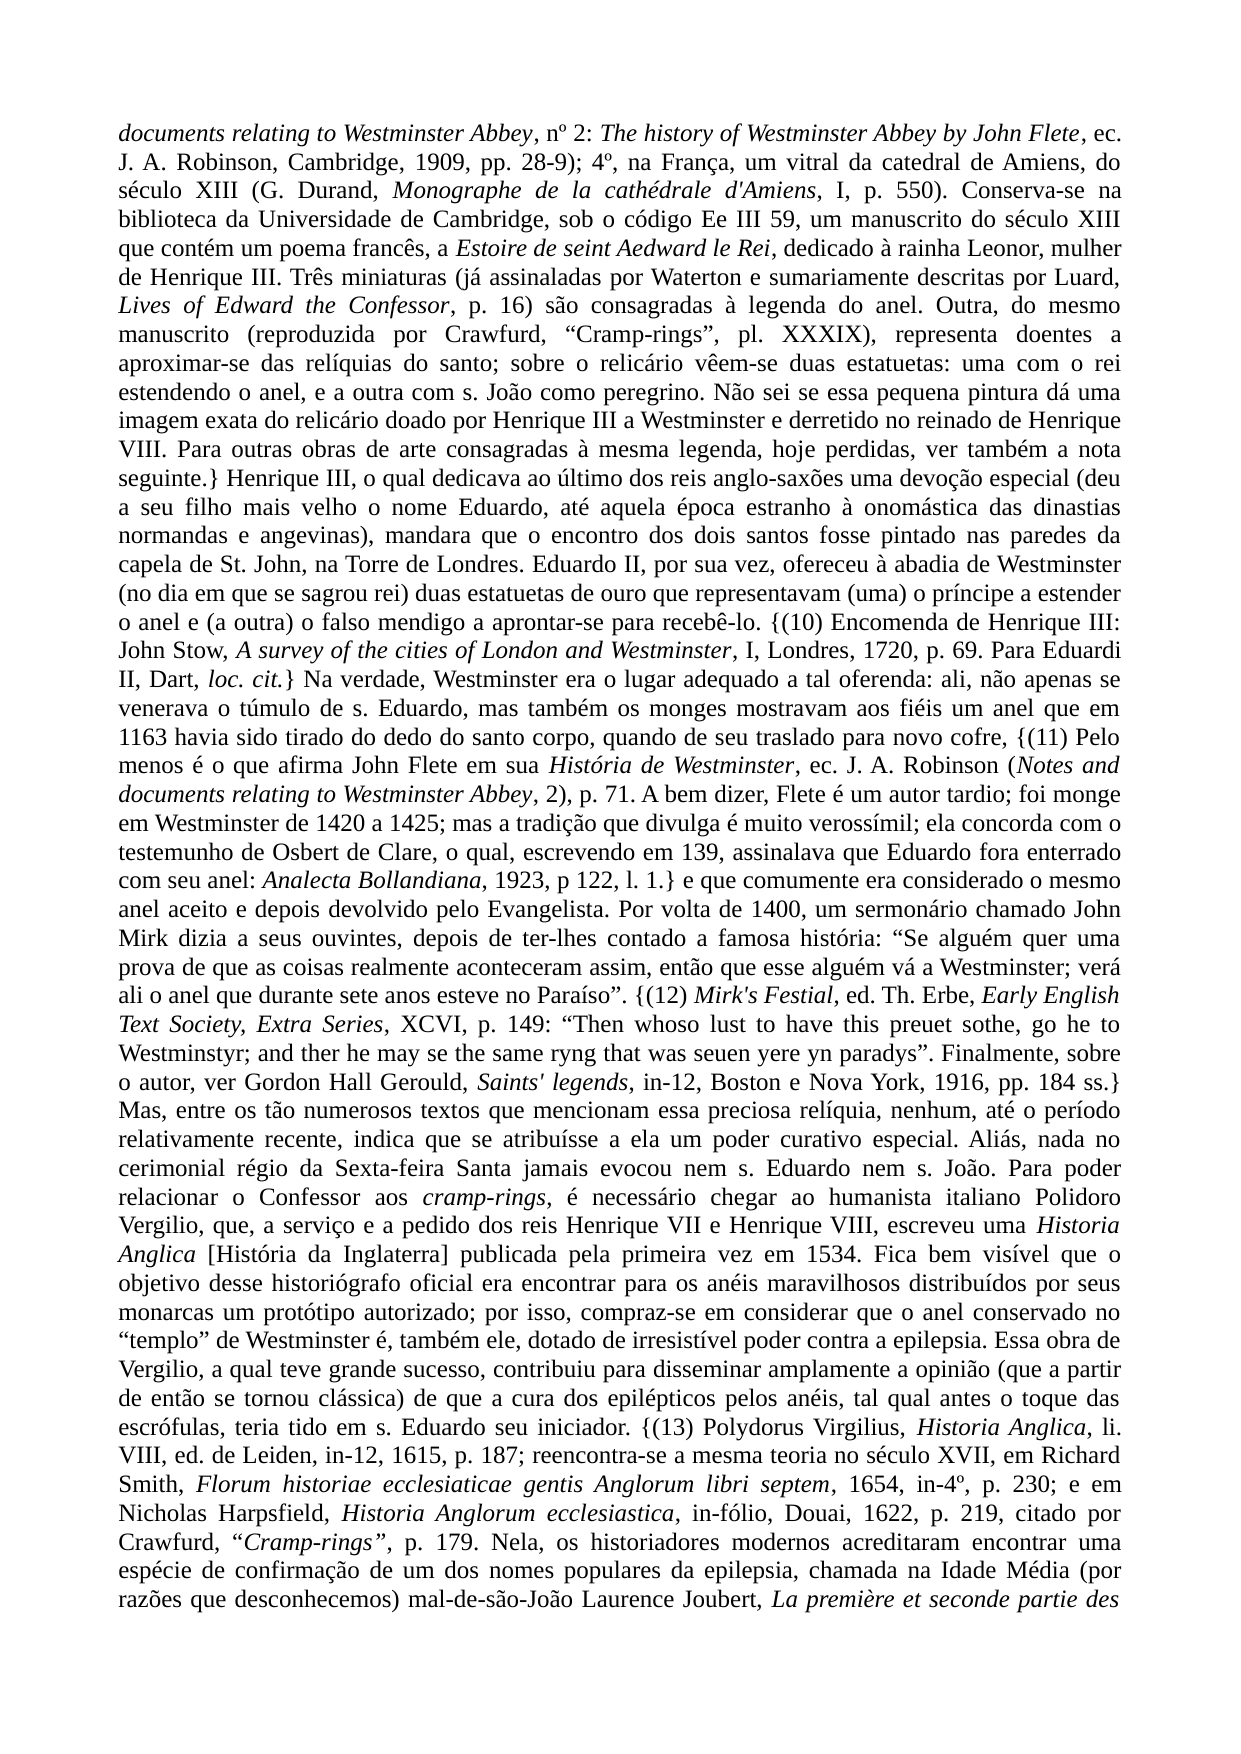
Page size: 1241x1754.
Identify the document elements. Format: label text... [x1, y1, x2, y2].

text documents relating to Westminster Abbey, nº 2: The history of Westminster Abbey by John Flete, ec. J. A. Robinson, Cambridge, 1909, pp. 28-9); 4º, na França, um vitral da catedral de Amiens, do século XIII (G. Durand, Monographe de la cathédrale d'Amiens, I, p. 550). Conserva-se na biblioteca da Universidade de Cambridge, sob o código Ee III 59, um manuscrito do século XIII que contém um poema francês, a Estoire de seint Aedward le Rei, dedicado à rainha Leonor, mulher de Henrique III. Três miniaturas (já assinaladas por Waterton e sumariamente descritas por Luard, Lives of Edward the Confessor, p. 16) são consagradas à legenda do anel. Outra, do mesmo manuscrito (reproduzida por Crawfurd, “Cramp-rings”, pl. XXXIX), representa doentes a aproximar-se das relíquias do santo; sobre o relicário vêem-se duas estatuetas: uma com o rei estendendo o anel, e a outra com s. João como peregrino. Não sei se essa pequena pintura dá uma imagem exata do relicário doado por Henrique III a Westminster e derretido no reinado de Henrique VIII. Para outras obras de arte consagradas à mesma legenda, hoje perdidas, ver também a nota seguinte.} Henrique III, o qual dedicava ao último dos reis anglo-saxões uma devoção especial (deu a seu filho mais velho o nome Eduardo, até aquela época estranho à onomástica das dinastias normandas e angevinas), mandara que o encontro dos dois santos fosse pintado nas paredes da capela de St. John, na Torre de Londres. Eduardo II, por sua vez, ofereceu à abadia de Westminster (no dia em que se sagrou rei) duas estatuetas de ouro que representavam (uma) o príncipe a estender o anel e (a outra) o falso mendigo a aprontar-se para recebê-lo. {(10) Encomenda de Henrique III: John Stow, A survey of the cities of London and Westminster, I, Londres, 1720, p. 69. Para Eduardi II, Dart, loc. cit.} Na verdade, Westminster era o lugar adequado a tal oferenda: ali, não apenas se venerava o túmulo de s. Eduardo, mas também os monges mostravam aos fiéis um anel que em 1163 havia sido tirado do dedo do santo corpo, quando de seu traslado para novo cofre, {(11) Pelo menos é o que afirma John Flete em sua História de Westminster, ec. J. A. Robinson (Notes and documents relating to Westminster Abbey, 2), p. 71. A bem dizer, Flete é um autor tardio; foi monge em Westminster de 1420 a 1425; mas a tradição que divulga é muito verossímil; ela concorda com o testemunho de Osbert de Clare, o qual, escrevendo em 139, assinalava que Eduardo fora enterrado com seu anel: Analecta Bollandiana, 1923, p 122, l. 1.} e que comumente era considerado o mesmo anel aceito e depois devolvido pelo Evangelista. Por volta de 1400, um sermonário chamado John Mirk dizia a seus ouvintes, depois de ter-lhes contado a famosa história: “Se alguém quer uma prova de que as coisas realmente aconteceram assim, então que esse alguém vá a Westminster; verá ali o anel que durante sete anos esteve no Paraíso”. {(12) Mirk's Festial, ed. Th. Erbe, Early English Text Society, Extra Series, XCVI, p. 149: “Then whoso lust to have this preuet sothe, go he to Westminstyr; and ther he may se the same ryng that was seuen yere yn paradys”. Finalmente, sobre o autor, ver Gordon Hall Gerould, Saints' legends, in-12, Boston e Nova York, 1916, pp. 184 ss.} Mas, entre os tão numerosos textos que mencionam essa preciosa relíquia, nenhum, até o período relativamente recente, indica que se atribuísse a ela um poder curativo especial. Aliás, nada no cerimonial régio da Sexta-feira Santa jamais evocou nem s. Eduardo nem s. João. Para poder relacionar o Confessor aos cramp-rings, é necessário chegar ao humanista italiano Polidoro Vergilio, que, a serviço e a pedido dos reis Henrique VII e Henrique VIII, escreveu uma Historia Anglica [História da Inglaterra] publicada pela primeira vez em 1534. Fica bem visível que o objetivo desse historiógrafo oficial era encontrar para os anéis maravilhosos distribuídos por seus monarcas um protótipo autorizado; por isso, compraz-se em considerar que o anel conservado no “templo” de Westminster é, também ele, dotado de irresistível poder contra a epilepsia. Essa obra de Vergilio, a qual teve grande sucesso, contribuiu para disseminar amplamente a opinião (que a partir de então se tornou clássica) de que a cura dos epilépticos pelos anéis, tal qual antes o toque das escrófulas, teria tido em s. Eduardo seu iniciador. {(13) Polydorus Virgilius, Historia Anglica, li. VIII, ed. de Leiden, in-12, 1615, p. 187; reencontra-se a mesma teoria no século XVII, em Richard Smith, Florum historiae ecclesiaticae gentis Anglorum libri septem, 1654, in-4º, p. 230; e em Nicholas Harpsfield, Historia Anglorum ecclesiastica, in-fólio, Douai, 1622, p. 219, citado por Crawfurd, “Cramp-rings”, p. 179. Nela, os historiadores modernos acreditaram encontrar uma espécie de confirmação de um dos nomes populares da epilepsia, chamada na Idade Média (por razões que desconhecemos) mal-de-são-João Laurence Joubert, La première et seconde partie des [118, 118, 1122, 1613]
